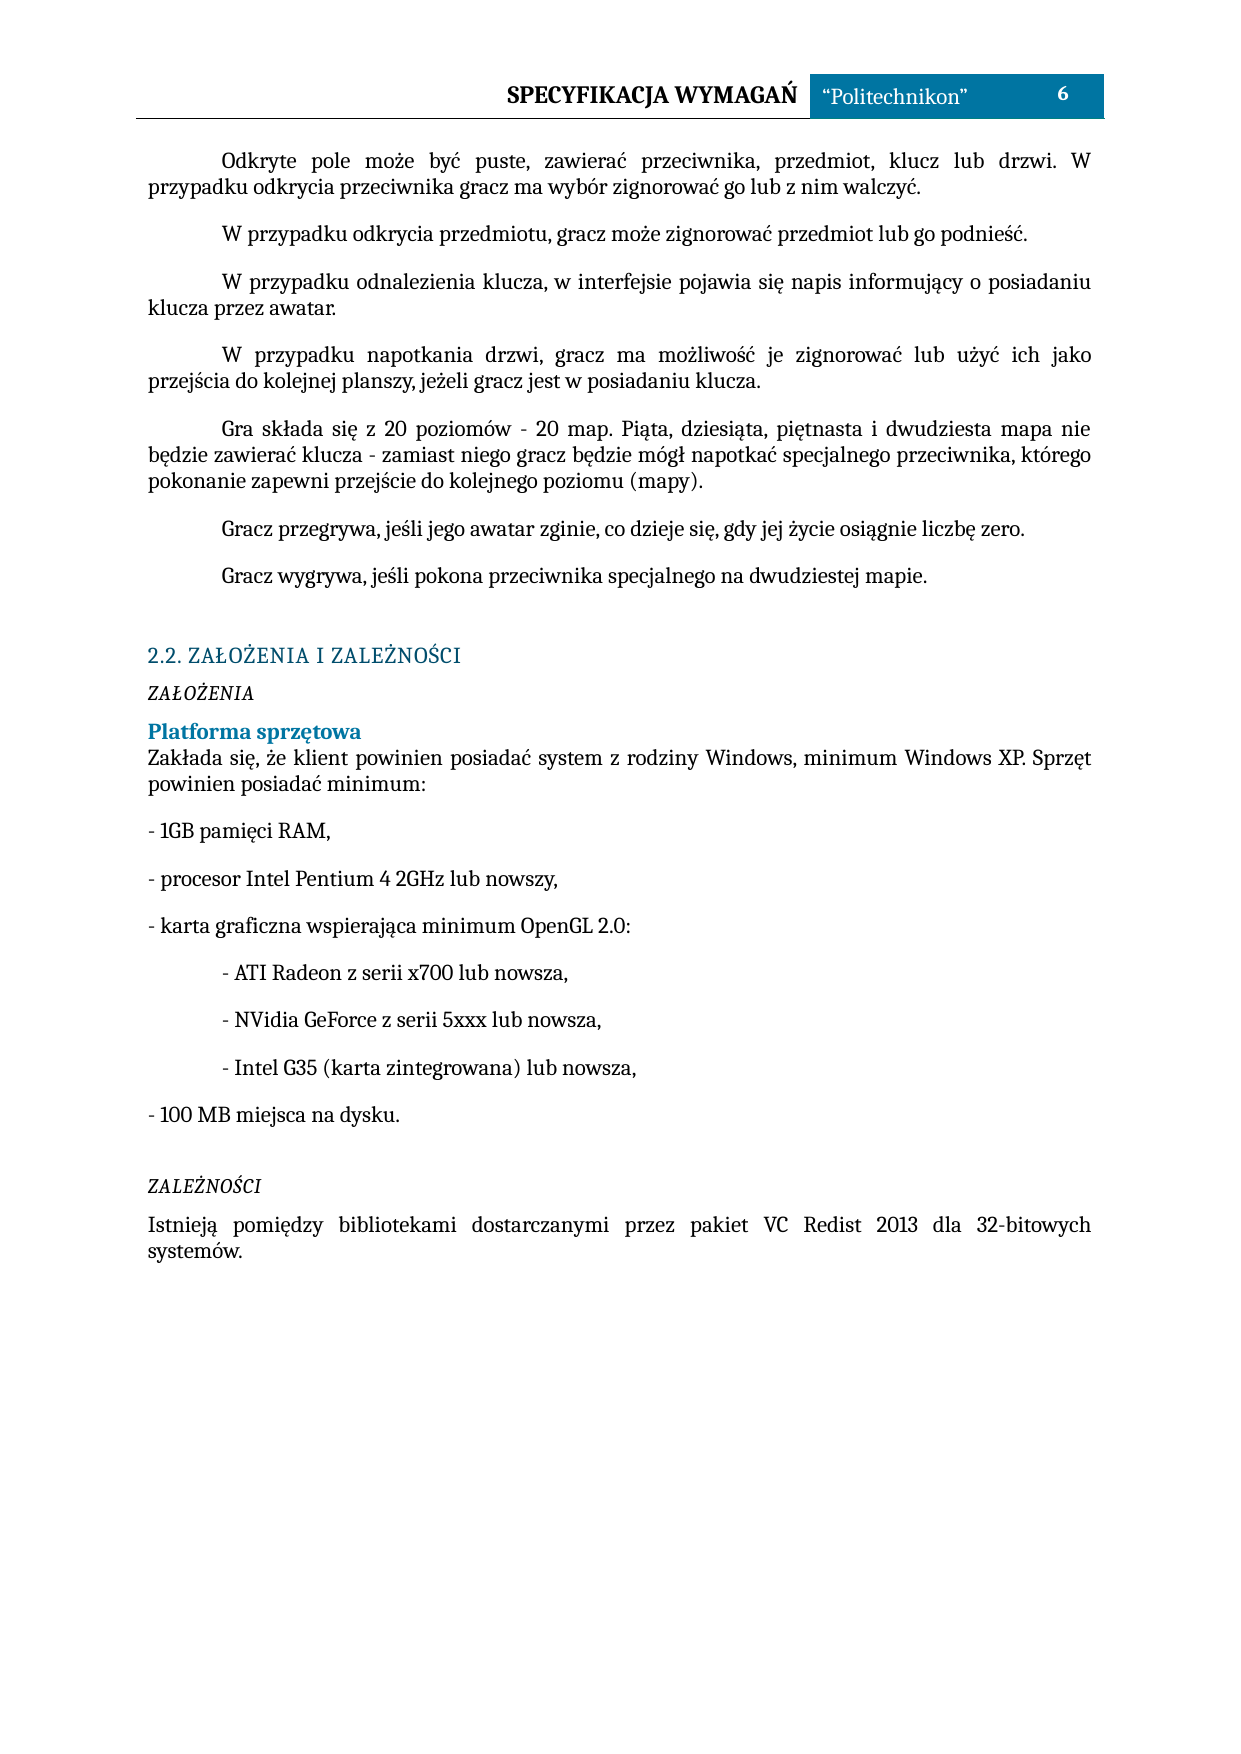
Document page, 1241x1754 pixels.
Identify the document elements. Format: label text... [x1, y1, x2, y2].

text - NVidia GeForce z serii 5xxx lub nowsza, [148, 1007, 1092, 1033]
text Gra składa się z 20 poziomów - 20 map. Piąta, dziesiąta, piętnasta i dwudziesta mapa nie będzie zawierać klucza - zamiast niego gracz będzie mógł napotkać specjalnego przeciwnika, którego pokonanie zapewni przejście do kolejnego poziomu (mapy). [148, 416, 1092, 494]
text Gracz przegrywa, jeśli jego awatar zginie, co dzieje się, gdy jej życie osiągnie liczbę zero. [148, 515, 1092, 542]
text - karta graficzna wspierająca minimum OpenGL 2.0: [148, 913, 1092, 939]
subtitle Założenia [148, 682, 1092, 706]
text W przypadku odnalezienia klucza, w interfejsie pojawia się napis informujący o posiadaniu klucza przez awatar. [148, 268, 1092, 321]
subtitle Zależności [148, 1175, 1092, 1199]
text - 1GB pamięci RAM, [148, 818, 1092, 845]
text Platforma sprzętowa [148, 718, 1092, 745]
text Zakłada się, że klient powinien posiadać system z rodziny Windows, minimum Windows XP. Sprzęt powinien posiadać minimum: [148, 745, 1092, 797]
text Odkryte pole może być puste, zawierać przeciwnika, przedmiot, klucz lub drzwi. W przypadku odkrycia przeciwnika gracz ma wybór zignorować go lub z nim walczyć. [148, 148, 1092, 200]
text W przypadku napotkania drzwi, gracz ma możliwość je zignorować lub użyć ich jako przejścia do kolejnej planszy, jeżeli gracz jest w posiadaniu klucza. [148, 342, 1092, 395]
text - ATI Radeon z serii x700 lub nowsza, [148, 960, 1092, 986]
text - 100 MB miejsca na dysku. [148, 1101, 1092, 1128]
text Gracz wygrywa, jeśli pokona przeciwnika specjalnego na dwudziestej mapie. [148, 563, 1092, 589]
text - Intel G35 (karta zintegrowana) lub nowsza, [148, 1054, 1092, 1081]
text W przypadku odkrycia przedmiotu, gracz może zignorować przedmiot lub go podnieść. [148, 221, 1092, 248]
text - procesor Intel Pentium 4 2GHz lub nowszy, [148, 866, 1092, 892]
text 2.2. Założenia i ZAleżności [148, 643, 1092, 669]
text Istnieją pomiędzy bibliotekami dostarczanymi przez pakiet VC Redist 2013 dla 32-bitowych systemów. [148, 1211, 1092, 1264]
